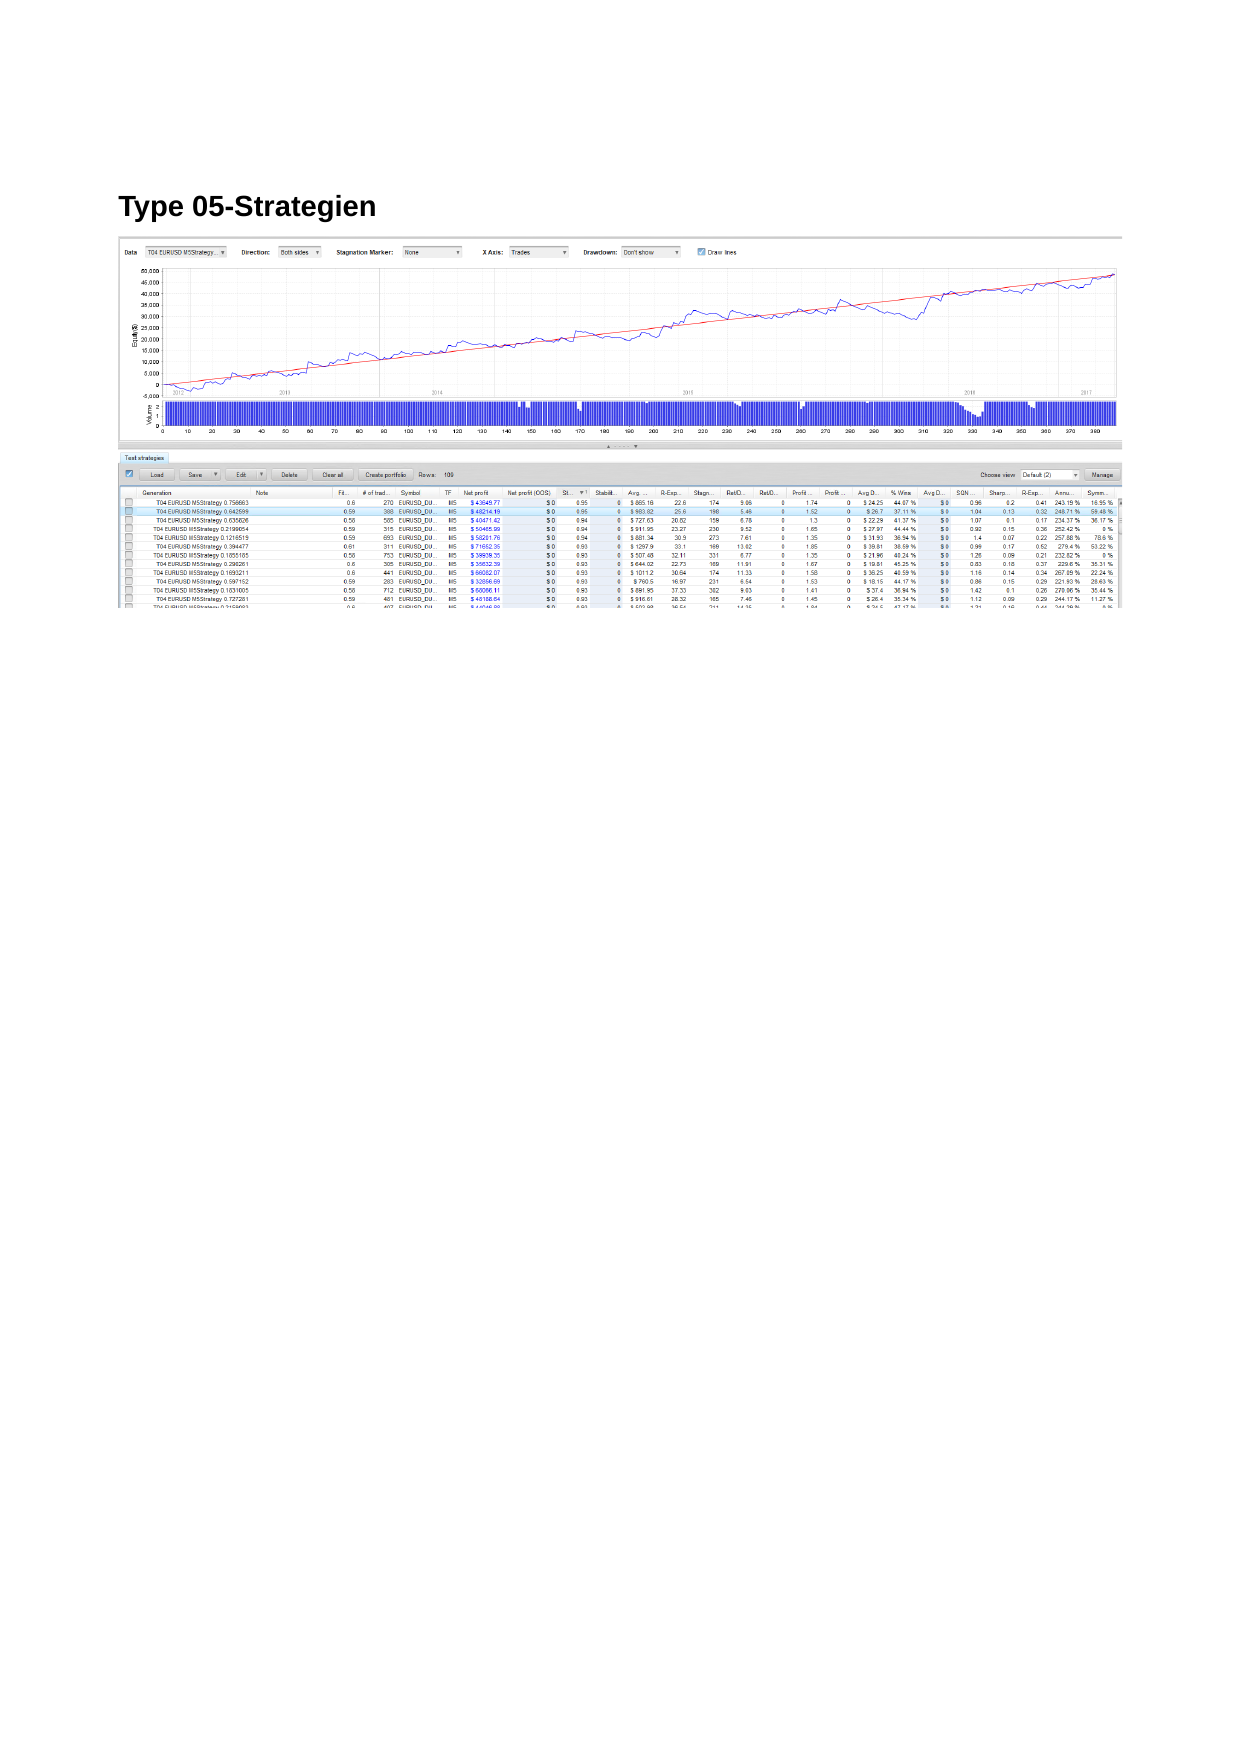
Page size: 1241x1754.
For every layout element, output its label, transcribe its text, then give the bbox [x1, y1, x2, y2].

picture [118, 235, 1123, 608]
subtitle Type 05-Strategien [118, 189, 1122, 223]
